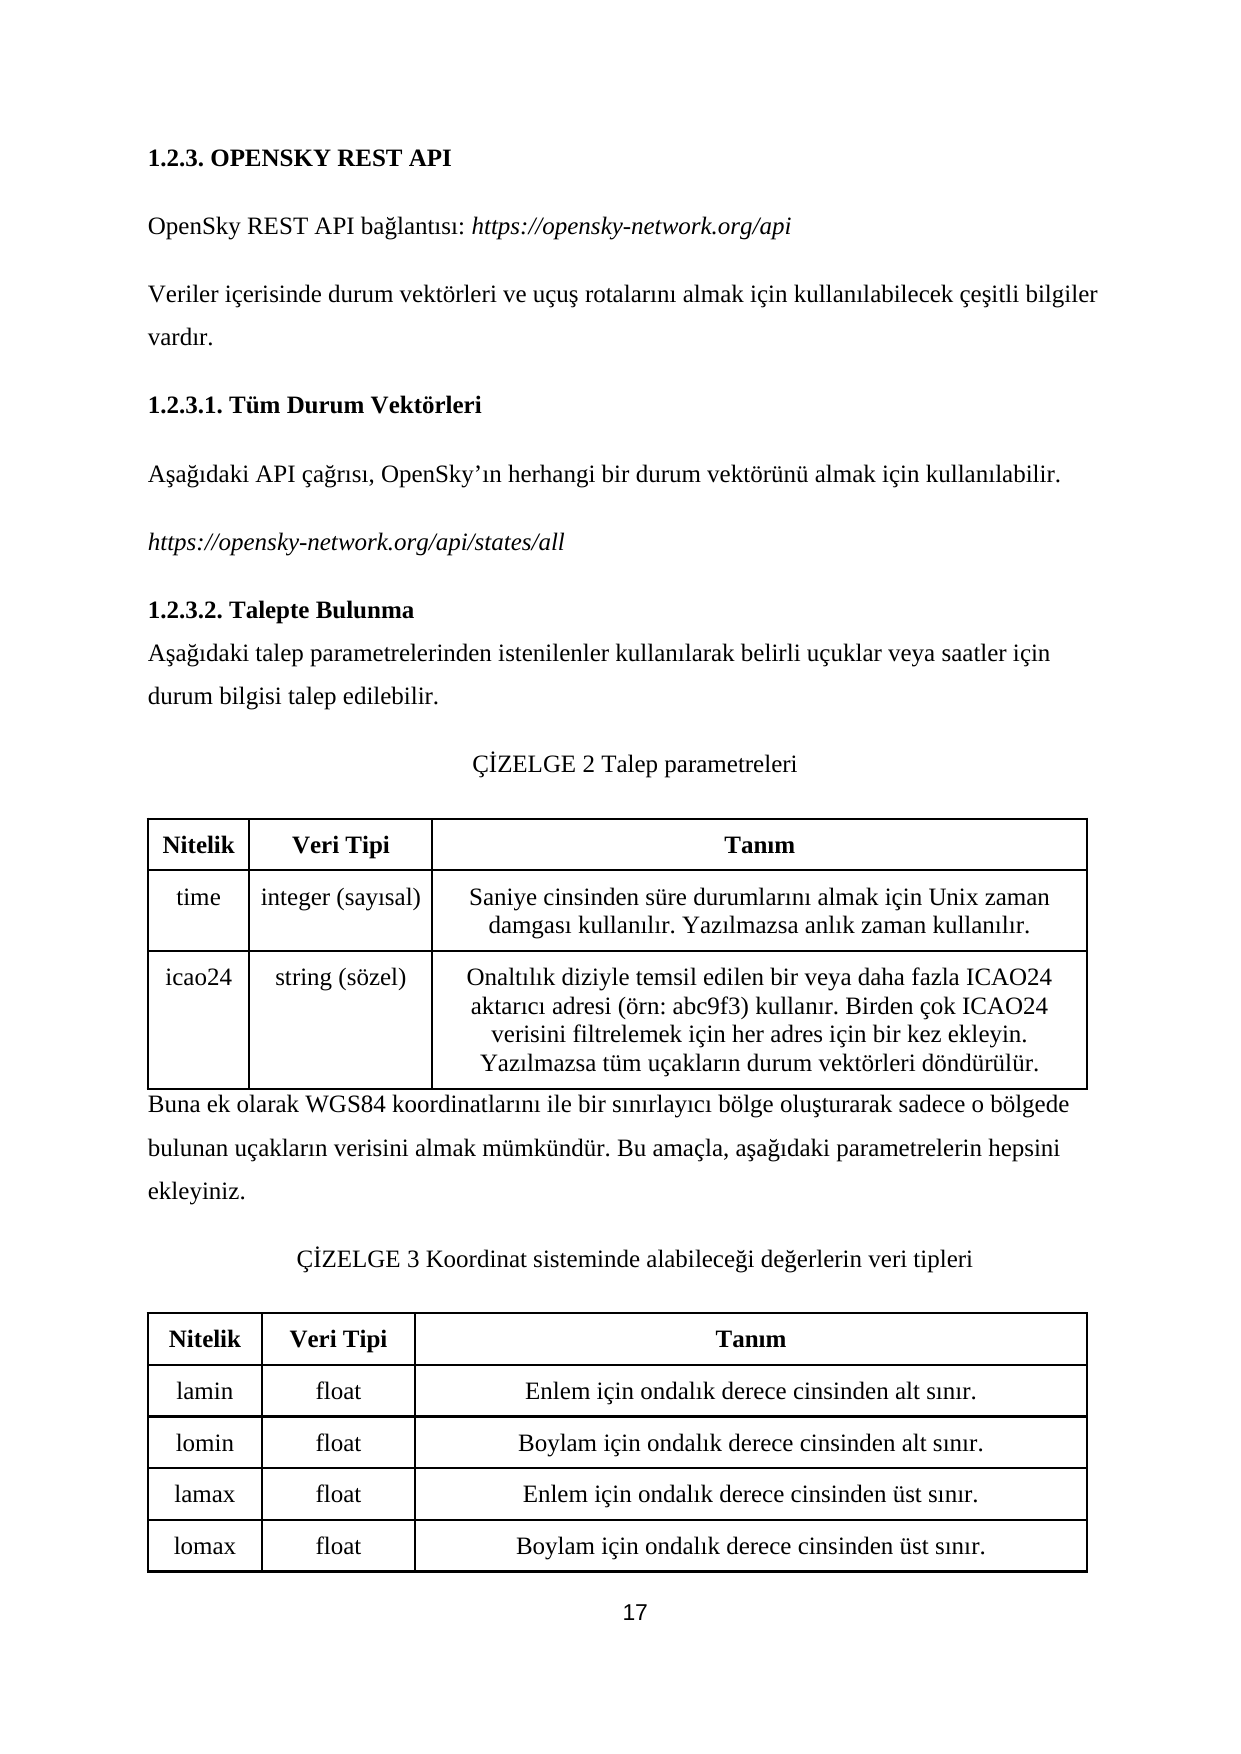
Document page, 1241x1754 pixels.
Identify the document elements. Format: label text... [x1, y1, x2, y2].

table_cell Boylam için ondalık derece cinsinden alt sınır. [416, 1418, 1086, 1467]
table_cell Boylam için ondalık derece cinsinden üst sınır. [416, 1521, 1086, 1570]
table_cell Saniye cinsinden süre durumlarını almak için Unix zaman damgası kullanılır. Yazılmazsa anlık zaman kullanılır. [433, 871, 1086, 949]
table_cell lamin [149, 1366, 261, 1415]
text Aşağıdaki talep parametrelerinden istenilenler kullanılarak belirli uçuklar veya saatler için durum bilgisi talep edilebilir. [148, 638, 1122, 710]
text ÇİZELGE 2 Talep parametreleri [148, 749, 1122, 778]
table_cell lomax [149, 1521, 261, 1570]
text 1.2.3.1. Tüm Durum Vektörleri [148, 391, 1122, 419]
text OpenSky REST API bağlantısı: https://opensky-network.org/api [148, 211, 1122, 240]
text https://opensky-network.org/api/states/all [148, 527, 1122, 556]
table_header Tanım [416, 1314, 1086, 1364]
table_cell Enlem için ondalık derece cinsinden üst sınır. [416, 1469, 1086, 1519]
table_header Veri Tipi [250, 820, 431, 869]
table_header Nitelik [149, 1314, 261, 1364]
table_cell string (sözel) [250, 952, 431, 1087]
table_header Nitelik [149, 820, 248, 869]
text Veriler içerisinde durum vektörleri ve uçuş rotalarını almak için kullanılabilecek çeşitli bilgiler vardır. [148, 279, 1122, 351]
text 1.2.3. OPENSKY REST API [148, 143, 1122, 172]
table_cell float [263, 1418, 414, 1467]
table_cell time [149, 871, 248, 949]
table_cell lomin [149, 1418, 261, 1467]
text Aşağıdaki API çağrısı, OpenSky’ın herhangi bir durum vektörünü almak için kullanılabilir. [148, 459, 1122, 487]
text Buna ek olarak WGS84 koordinatlarını ile bir sınırlayıcı bölge oluşturarak sadece o bölgede bulunan uçakların verisini almak mümkündür. Bu amaçla, aşağıdaki parametrelerin hepsini ekleyiniz. [148, 1089, 1122, 1204]
table_header Veri Tipi [263, 1314, 414, 1364]
text 1.2.3.2. Talepte Bulunma [148, 595, 1122, 624]
table_cell lamax [149, 1469, 261, 1519]
table_cell float [263, 1521, 414, 1570]
table_cell float [263, 1469, 414, 1519]
table_cell integer (sayısal) [250, 871, 431, 949]
table_cell icao24 [149, 952, 248, 1087]
table_cell Enlem için ondalık derece cinsinden alt sınır. [416, 1366, 1086, 1415]
table_cell float [263, 1366, 414, 1415]
text ÇİZELGE 3 Koordinat sisteminde alabileceği değerlerin veri tipleri [148, 1244, 1122, 1273]
table_cell Onaltılık diziyle temsil edilen bir veya daha fazla ICAO24 aktarıcı adresi (örn: abc9f3) kullanır. Birden çok ICAO24 verisini filtrelemek için her adres için bir kez ekleyin. Yazılmazsa tüm uçakların durum vektörleri döndürülür. [433, 952, 1086, 1087]
table_header Tanım [433, 820, 1086, 869]
